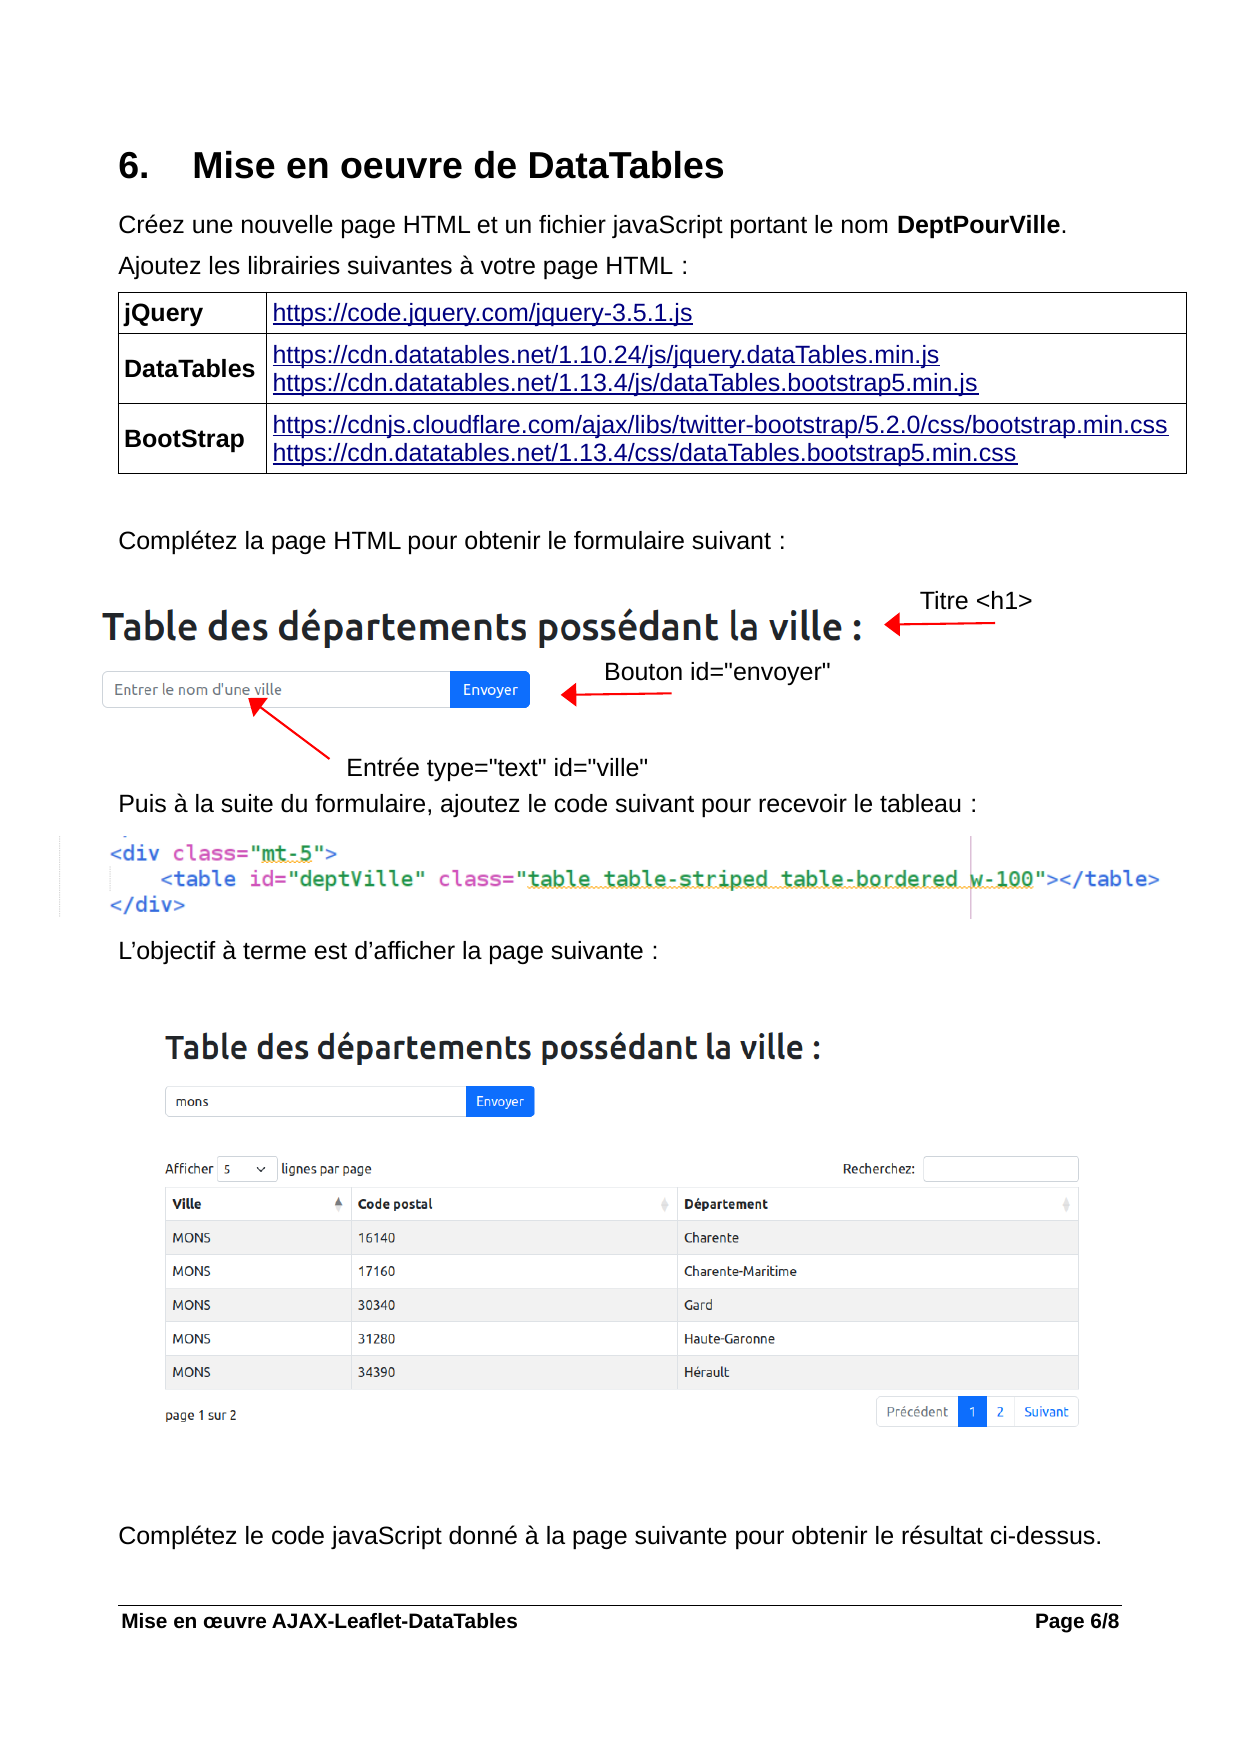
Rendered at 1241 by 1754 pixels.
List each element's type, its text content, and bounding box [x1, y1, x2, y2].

table_header jQuery [119, 293, 266, 333]
text Complétez le code javaScript donné à la page suivante pour obtenir le résultat ci-dessus. [118, 1521, 1122, 1550]
text [118, 830, 1122, 836]
table_cell https://cdn.datatables.net/1.10.24/js/jquery.dataTables.min.js https://cdn.datatables.net/1.13.4/js/dataTables.bootstrap5.min.js [267, 334, 1186, 403]
picture [118, 996, 1123, 1481]
text Complétez la page HTML pour obtenir le formulaire suivant : [118, 526, 1122, 555]
table_cell https://cdnjs.cloudflare.com/ajax/libs/twitter-bootstrap/5.2.0/css/bootstrap.min.css https://cdn.datatables.net/1.13.4/css/dataTables.bootstrap5.min.css [267, 404, 1186, 473]
text Créez une nouvelle page HTML et un fichier javaScript portant le nom DeptPourVille. [118, 211, 1122, 239]
text Ajoutez les librairies suivantes à votre page HTML : [118, 251, 1122, 280]
text L’objectif à terme est d’afficher la page suivante : [118, 919, 1122, 965]
picture [59, 836, 1182, 919]
table_header https://code.jquery.com/jquery-3.5.1.js [267, 293, 1186, 333]
table_cell DataTables [119, 334, 266, 403]
picture [31, 567, 1210, 790]
subtitle Mise en oeuvre de DataTables [118, 143, 1122, 186]
text Puis à la suite du formulaire, ajoutez le code suivant pour recevoir le tableau : [118, 790, 1122, 818]
table_cell BootStrap [119, 404, 266, 473]
